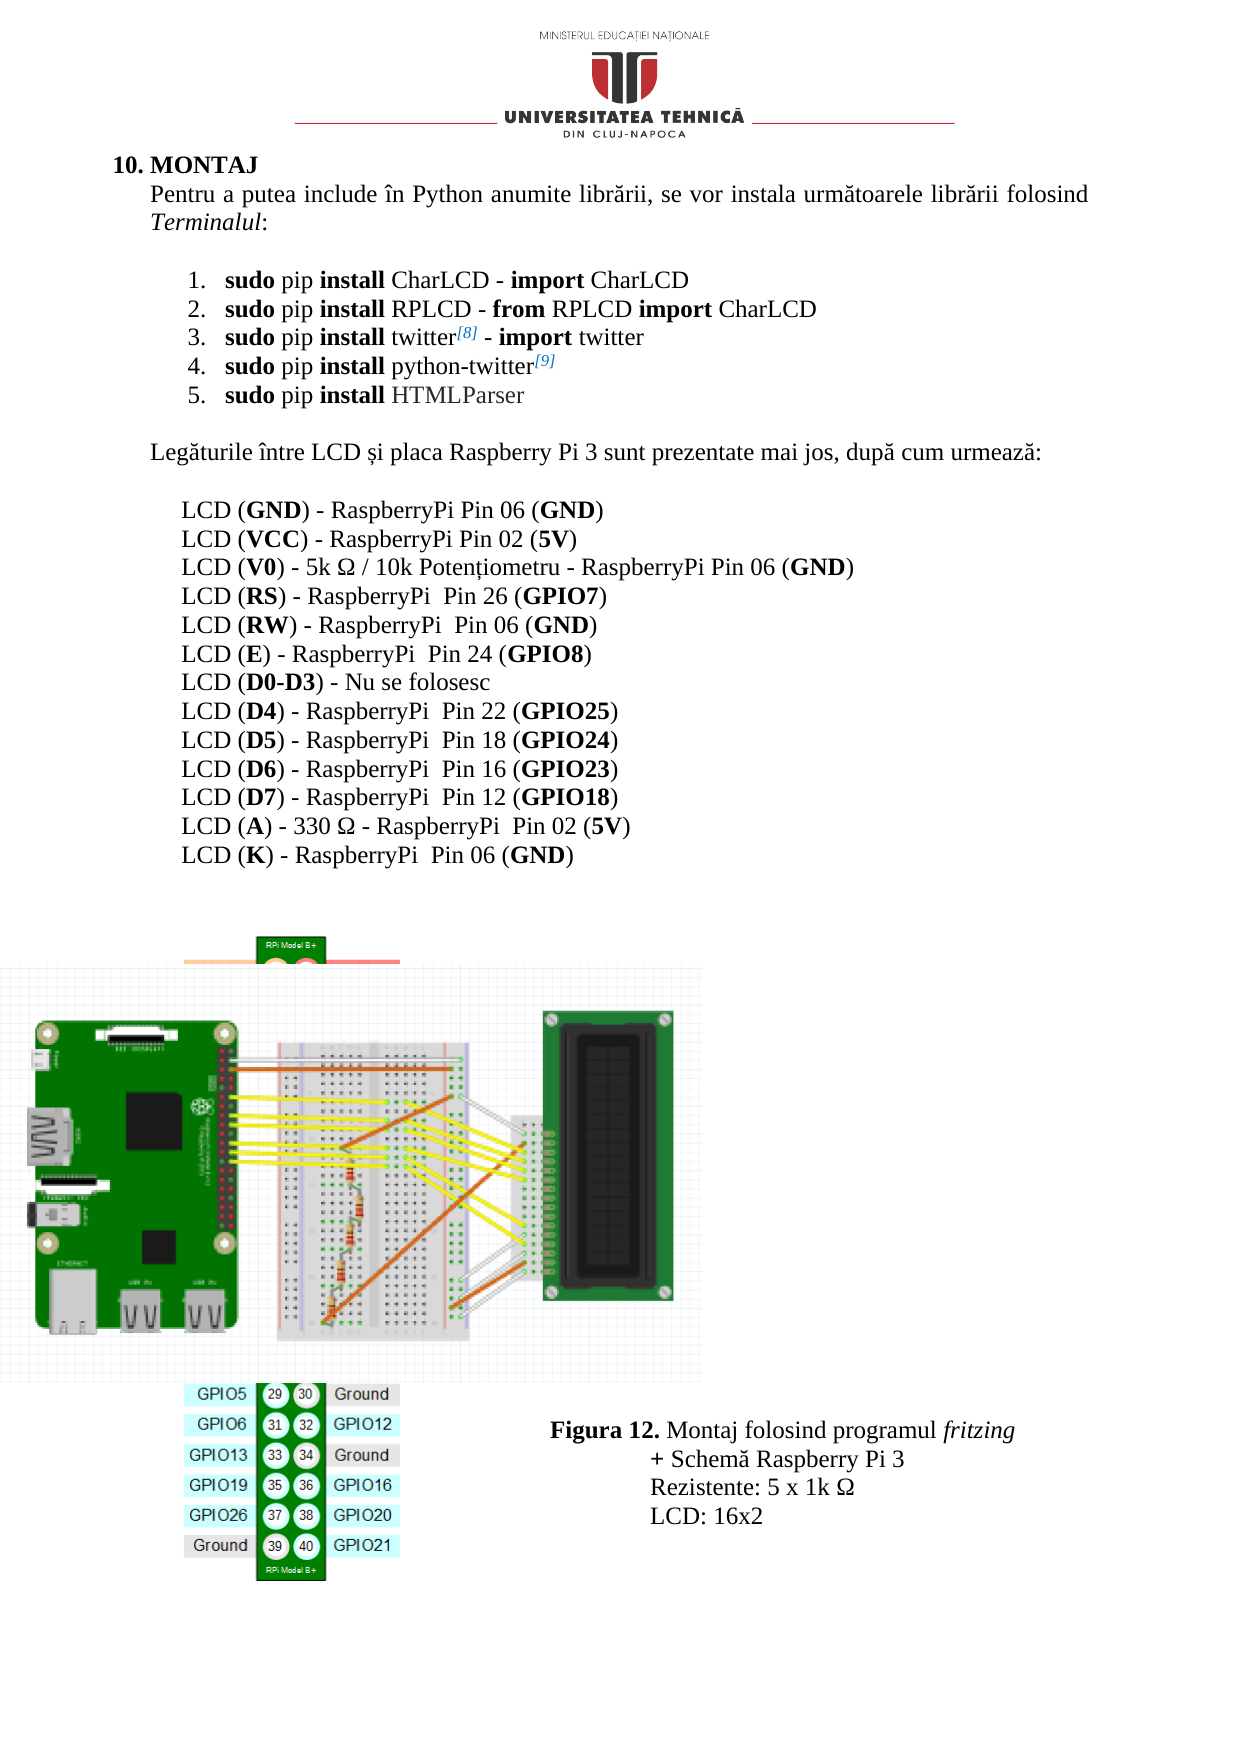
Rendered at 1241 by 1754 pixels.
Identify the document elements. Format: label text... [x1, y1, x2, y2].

text LCD (D6) - RaspberryPi Pin 16 (GPIO23) [150, 754, 1090, 782]
text Figura 12. Montaj folosind programul fritzing [400, 1415, 1090, 1444]
text LCD (E) - RaspberryPi Pin 24 (GPIO8) [150, 639, 1090, 667]
text LCD (D4) - RaspberryPi Pin 22 (GPIO25) [150, 696, 1090, 725]
text LCD (VCC) - RaspberryPi Pin 02 (5V) [150, 524, 1090, 552]
text Rezistente: 5 x 1k Ω [400, 1472, 1090, 1501]
text LCD (GND) - RaspberryPi Pin 06 (GND) [150, 495, 1090, 524]
list sudo pip install twitter[8] - import twitter [187, 322, 1090, 351]
text [150, 1472, 183, 1501]
text LCD (D7) - RaspberryPi Pin 12 (GPIO18) [150, 782, 1090, 811]
text LCD (D0-D3) - Nu se folosesc [150, 667, 1090, 696]
text Pentru a putea include în Python anumite librării, se vor instala următoarele librării folosind Terminalul: [150, 179, 1090, 236]
list sudo pip install HTMLParser [187, 380, 1090, 409]
text + Schemă Raspberry Pi 3 [400, 1444, 1090, 1472]
list sudo pip install RPLCD - from RPLCD import CharLCD [187, 294, 1090, 322]
text LCD (K) - RaspberryPi Pin 06 (GND) [150, 840, 1090, 869]
text LCD (RW) - RaspberryPi Pin 06 (GND) [150, 610, 1090, 639]
text LCD (A) - 330 Ω - RaspberryPi Pin 02 (5V) [150, 811, 1090, 840]
text Legăturile între LCD și placa Raspberry Pi 3 sunt prezentate mai jos, după cum urmează: [150, 437, 1090, 466]
text LCD (V0) - 5k Ω / 10k Potențiometru - RaspberryPi Pin 06 (GND) [150, 552, 1090, 581]
list sudo pip install CharLCD - import CharLCD [187, 265, 1090, 294]
list sudo pip install python-twitter[9] [187, 351, 1090, 380]
text LCD (D5) - RaspberryPi Pin 18 (GPIO24) [150, 725, 1090, 754]
text LCD (RS) - RaspberryPi Pin 26 (GPIO7) [150, 581, 1090, 610]
list MONTAJ [112, 150, 1090, 179]
text LCD: 16x2 [400, 1501, 1090, 1530]
